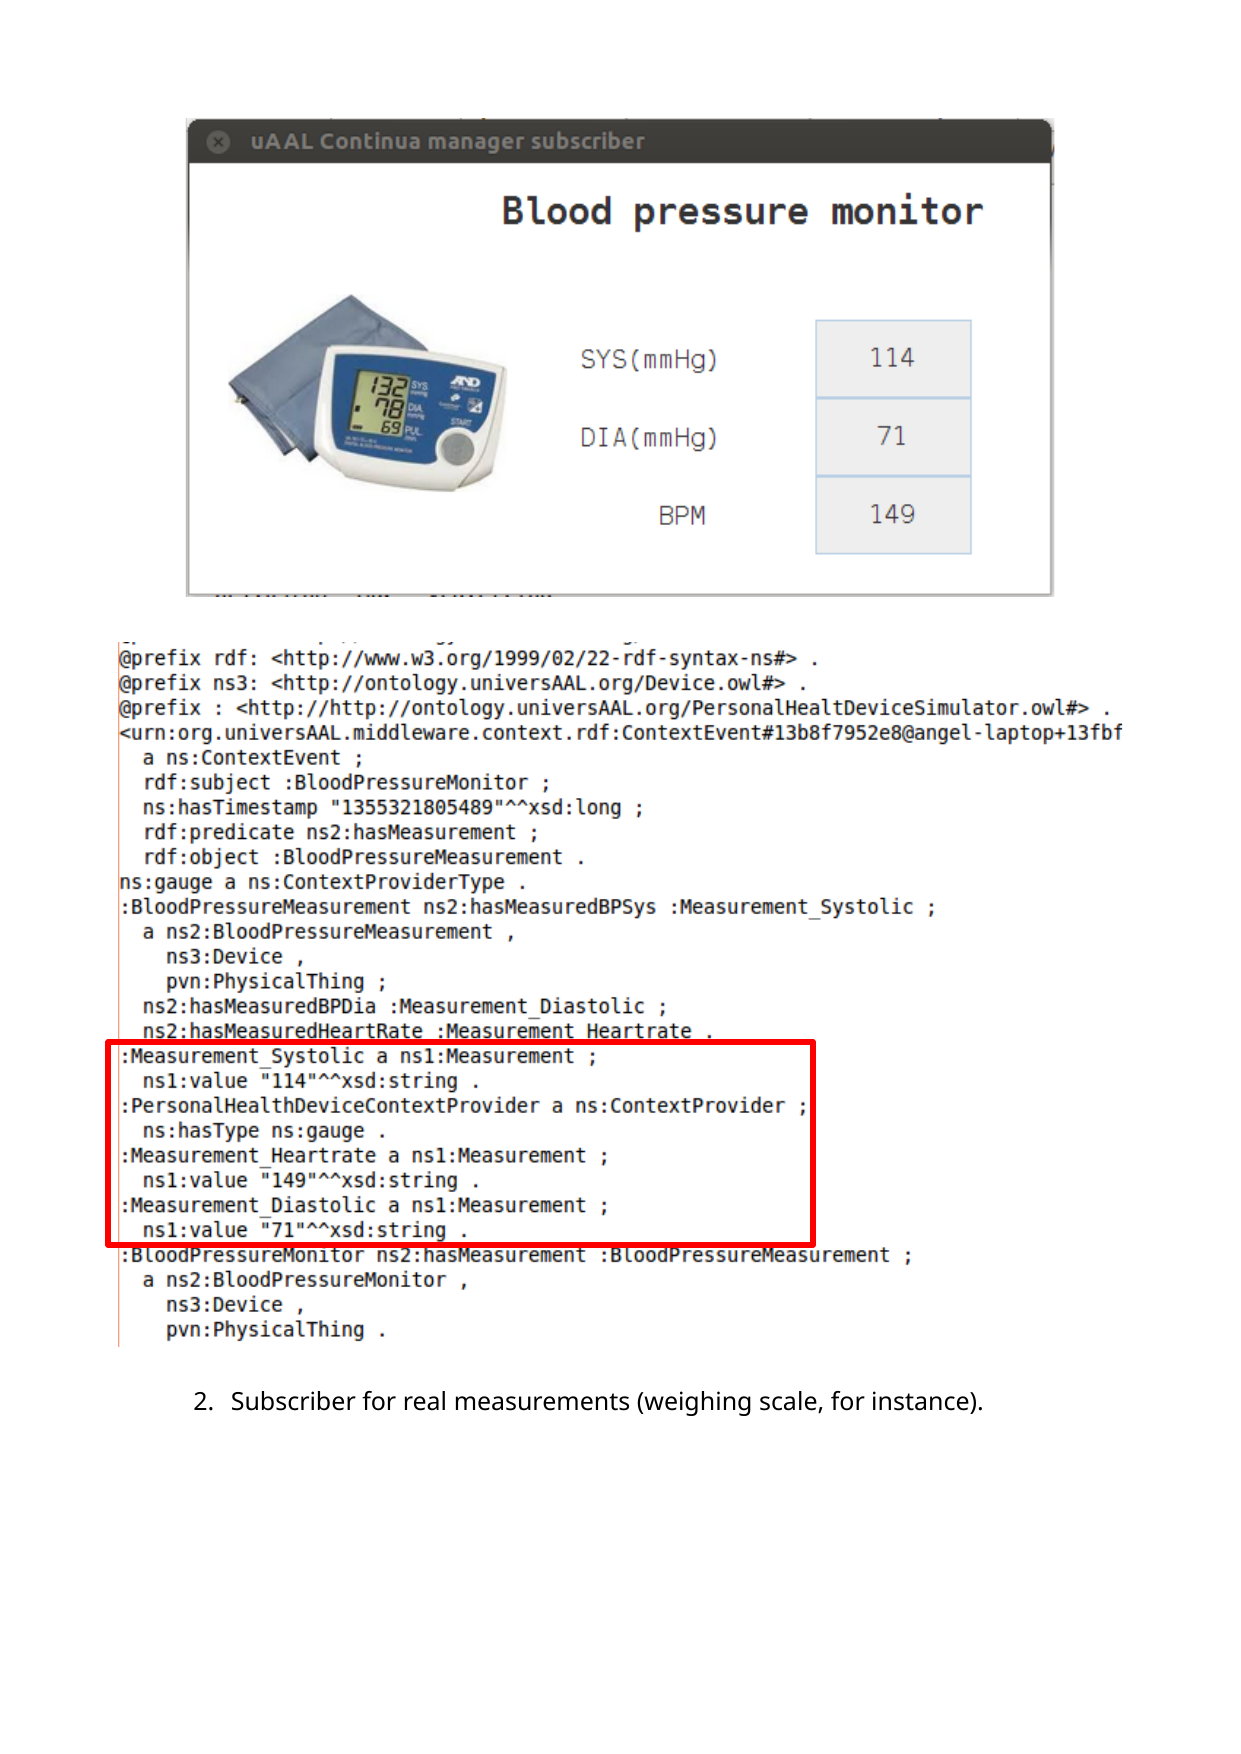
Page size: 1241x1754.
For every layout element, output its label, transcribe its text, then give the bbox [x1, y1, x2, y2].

picture [118, 1045, 810, 1242]
picture [185, 118, 1055, 597]
picture [118, 642, 1123, 1347]
subtitle Subscriber for real measurements (weighing scale, for instance). [193, 1384, 1122, 1418]
